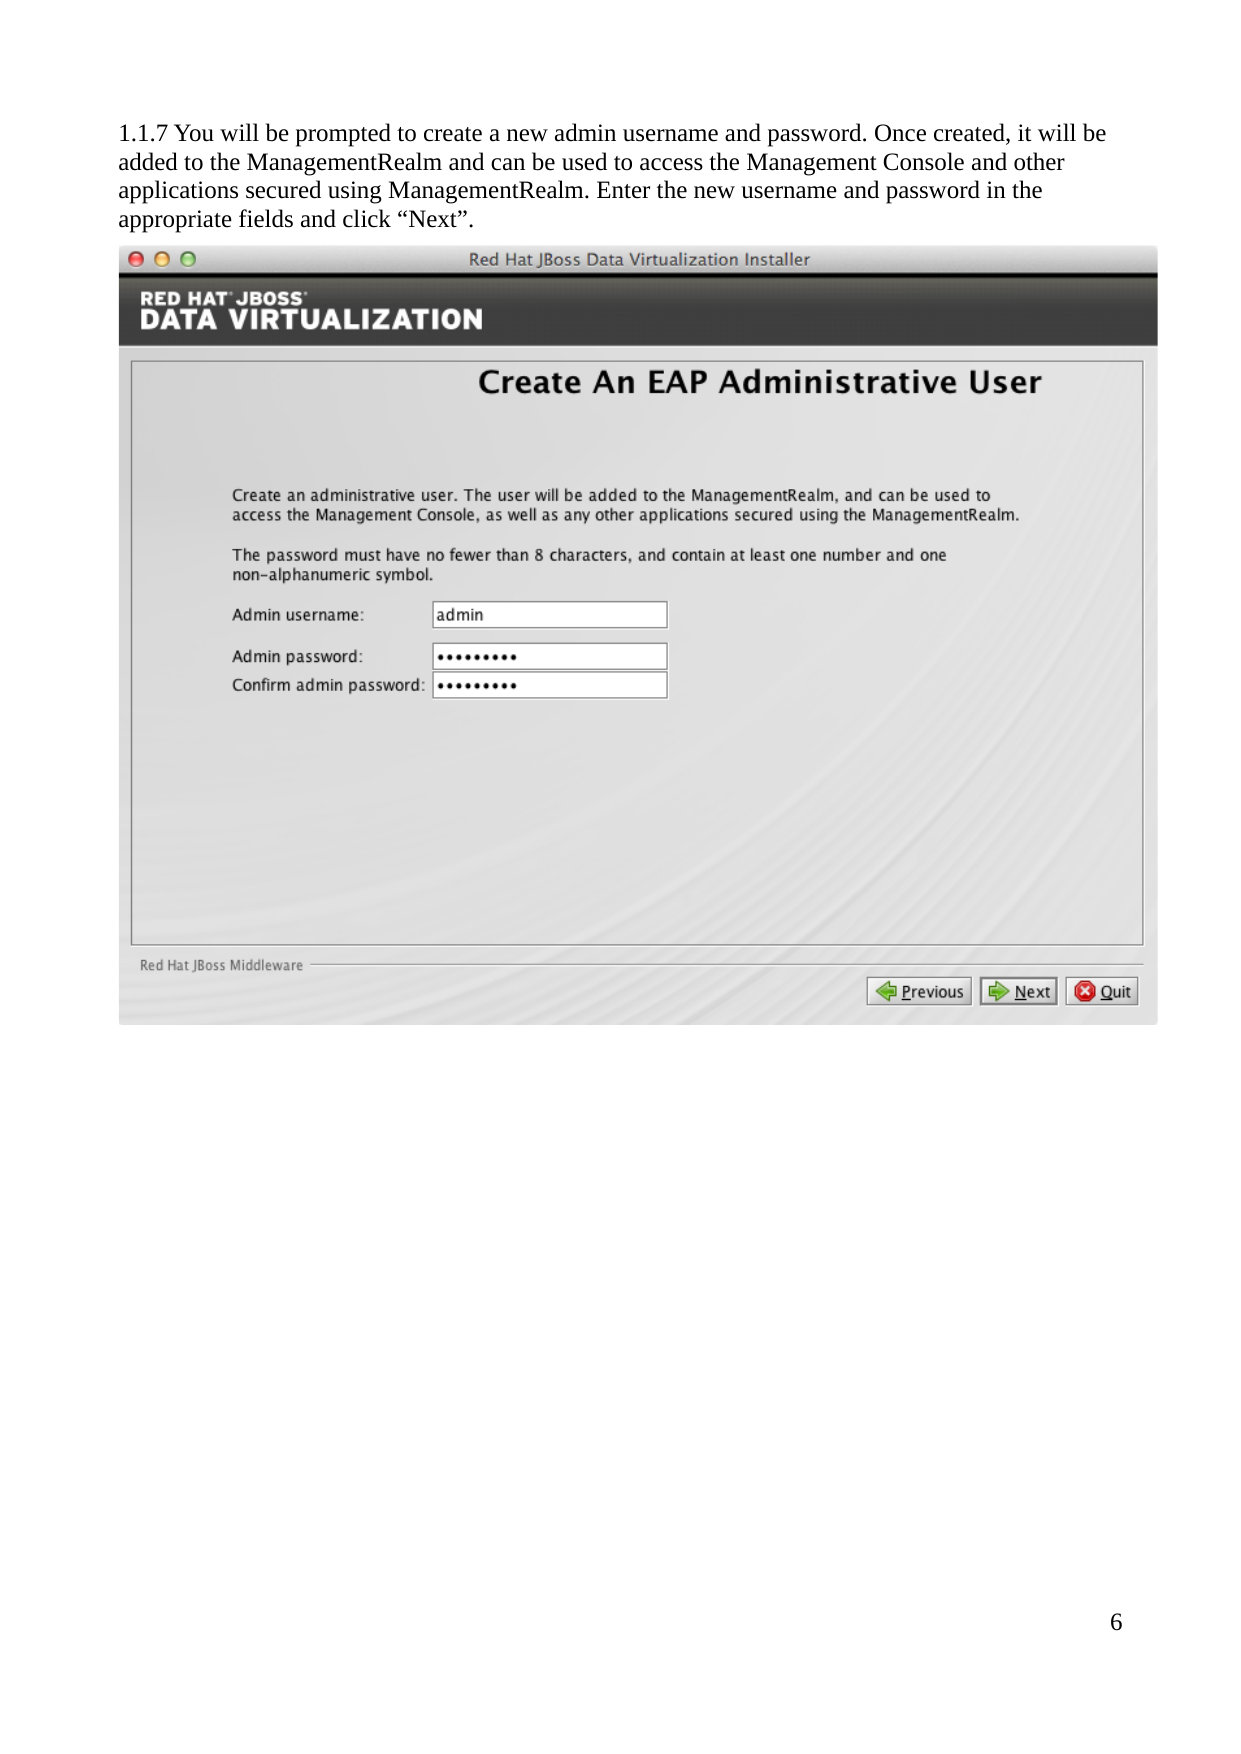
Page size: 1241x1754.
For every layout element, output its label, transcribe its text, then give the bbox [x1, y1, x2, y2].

text 1.1.7 You will be prompted to create a new admin username and password. Once created, it will be added to the ManagementRealm and can be used to access the Management Console and other applications secured using ManagementRealm. Enter the new username and password in the appropriate fields and click “Next”. [118, 118, 1122, 233]
picture [118, 245, 1158, 1025]
